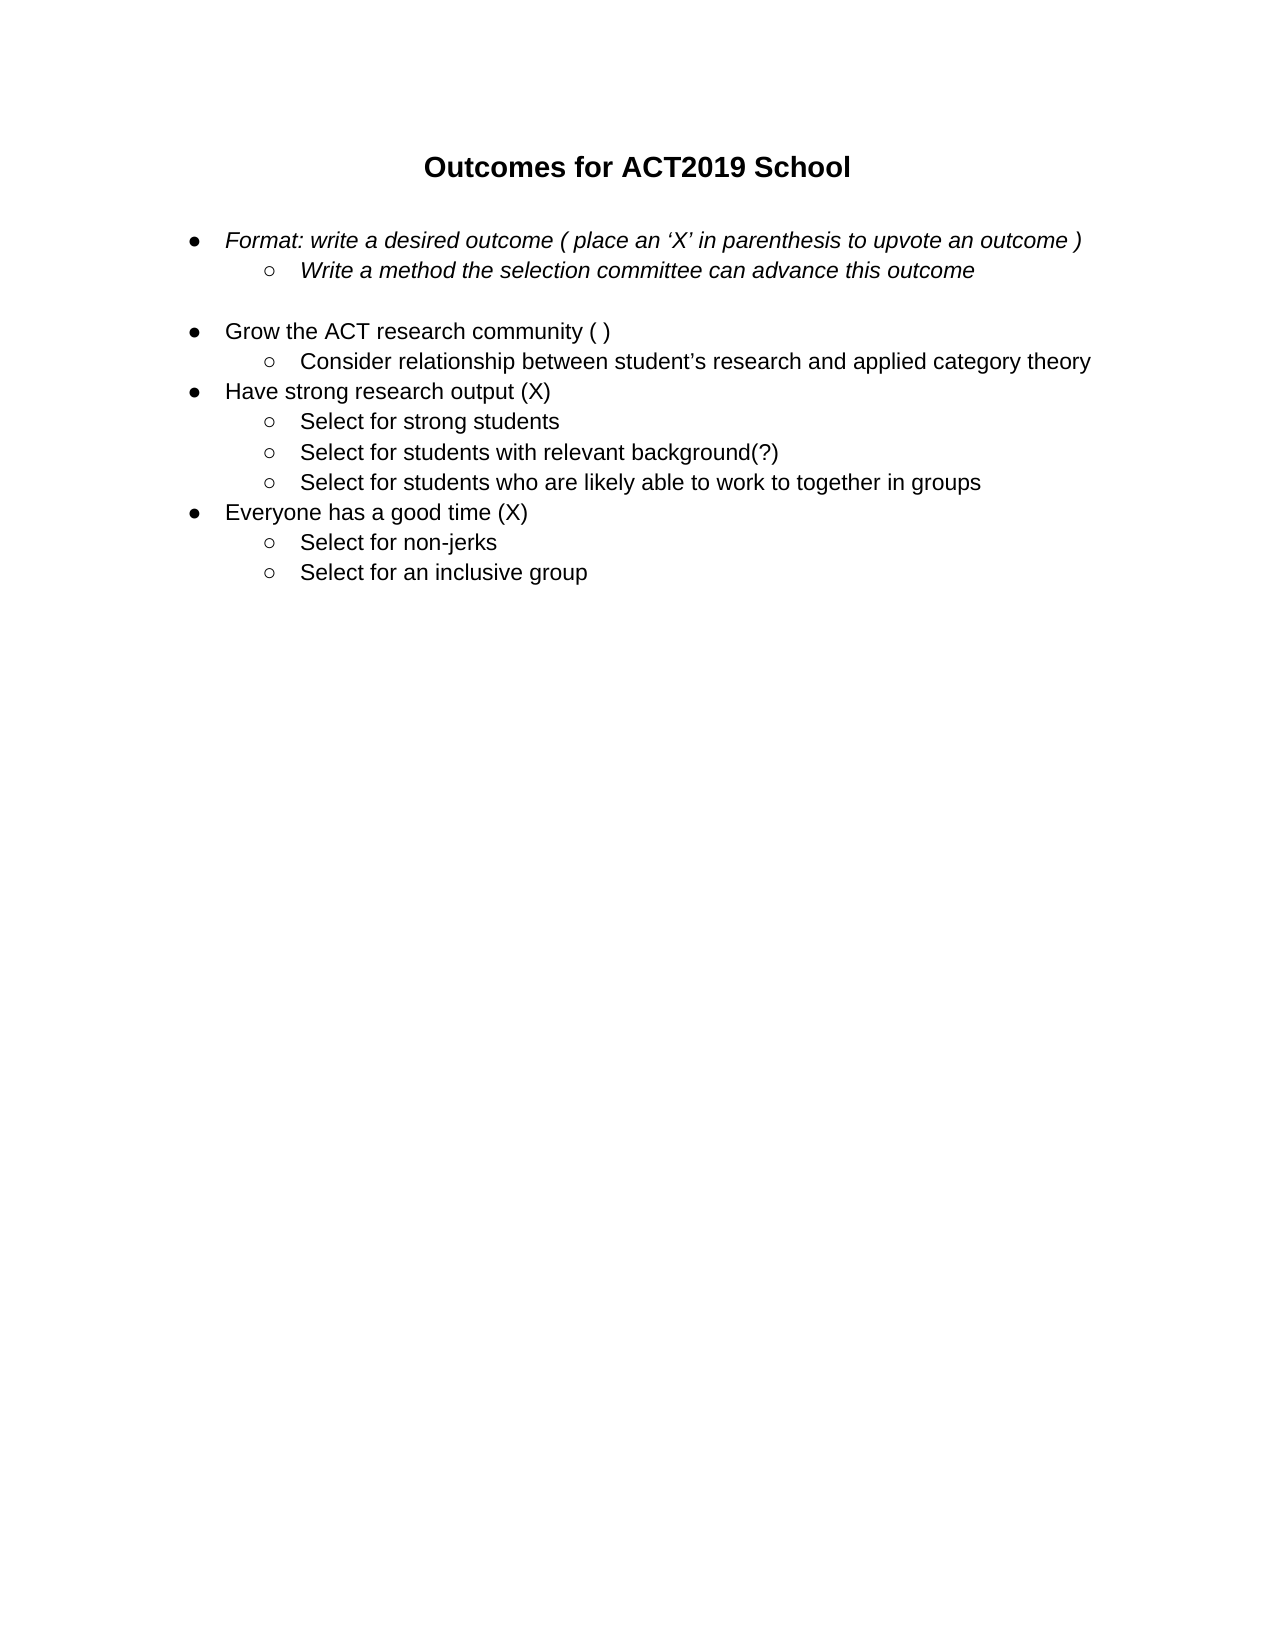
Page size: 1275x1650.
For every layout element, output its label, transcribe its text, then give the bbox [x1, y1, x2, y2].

list Write a method the selection committee can advance this outcome [262, 257, 1125, 284]
list Select for strong students [262, 408, 1125, 435]
list Select for students with relevant background(?) [262, 438, 1125, 465]
list Consider relationship between student’s research and applied category theory [262, 348, 1125, 374]
list Have strong research output (X) [187, 378, 1125, 404]
list Select for students who are likely able to work to together in groups [262, 469, 1125, 495]
list Select for non-jerks [262, 529, 1125, 556]
text Outcomes for ACT2019 School [150, 150, 1125, 183]
list Select for an inclusive group [262, 559, 1125, 586]
list Format: write a desired outcome ( place an ‘X’ in parenthesis to upvote an outcome ) [187, 227, 1125, 253]
list Everyone has a good time (X) [187, 499, 1125, 525]
list Grow the ACT research community ( ) [187, 318, 1125, 344]
